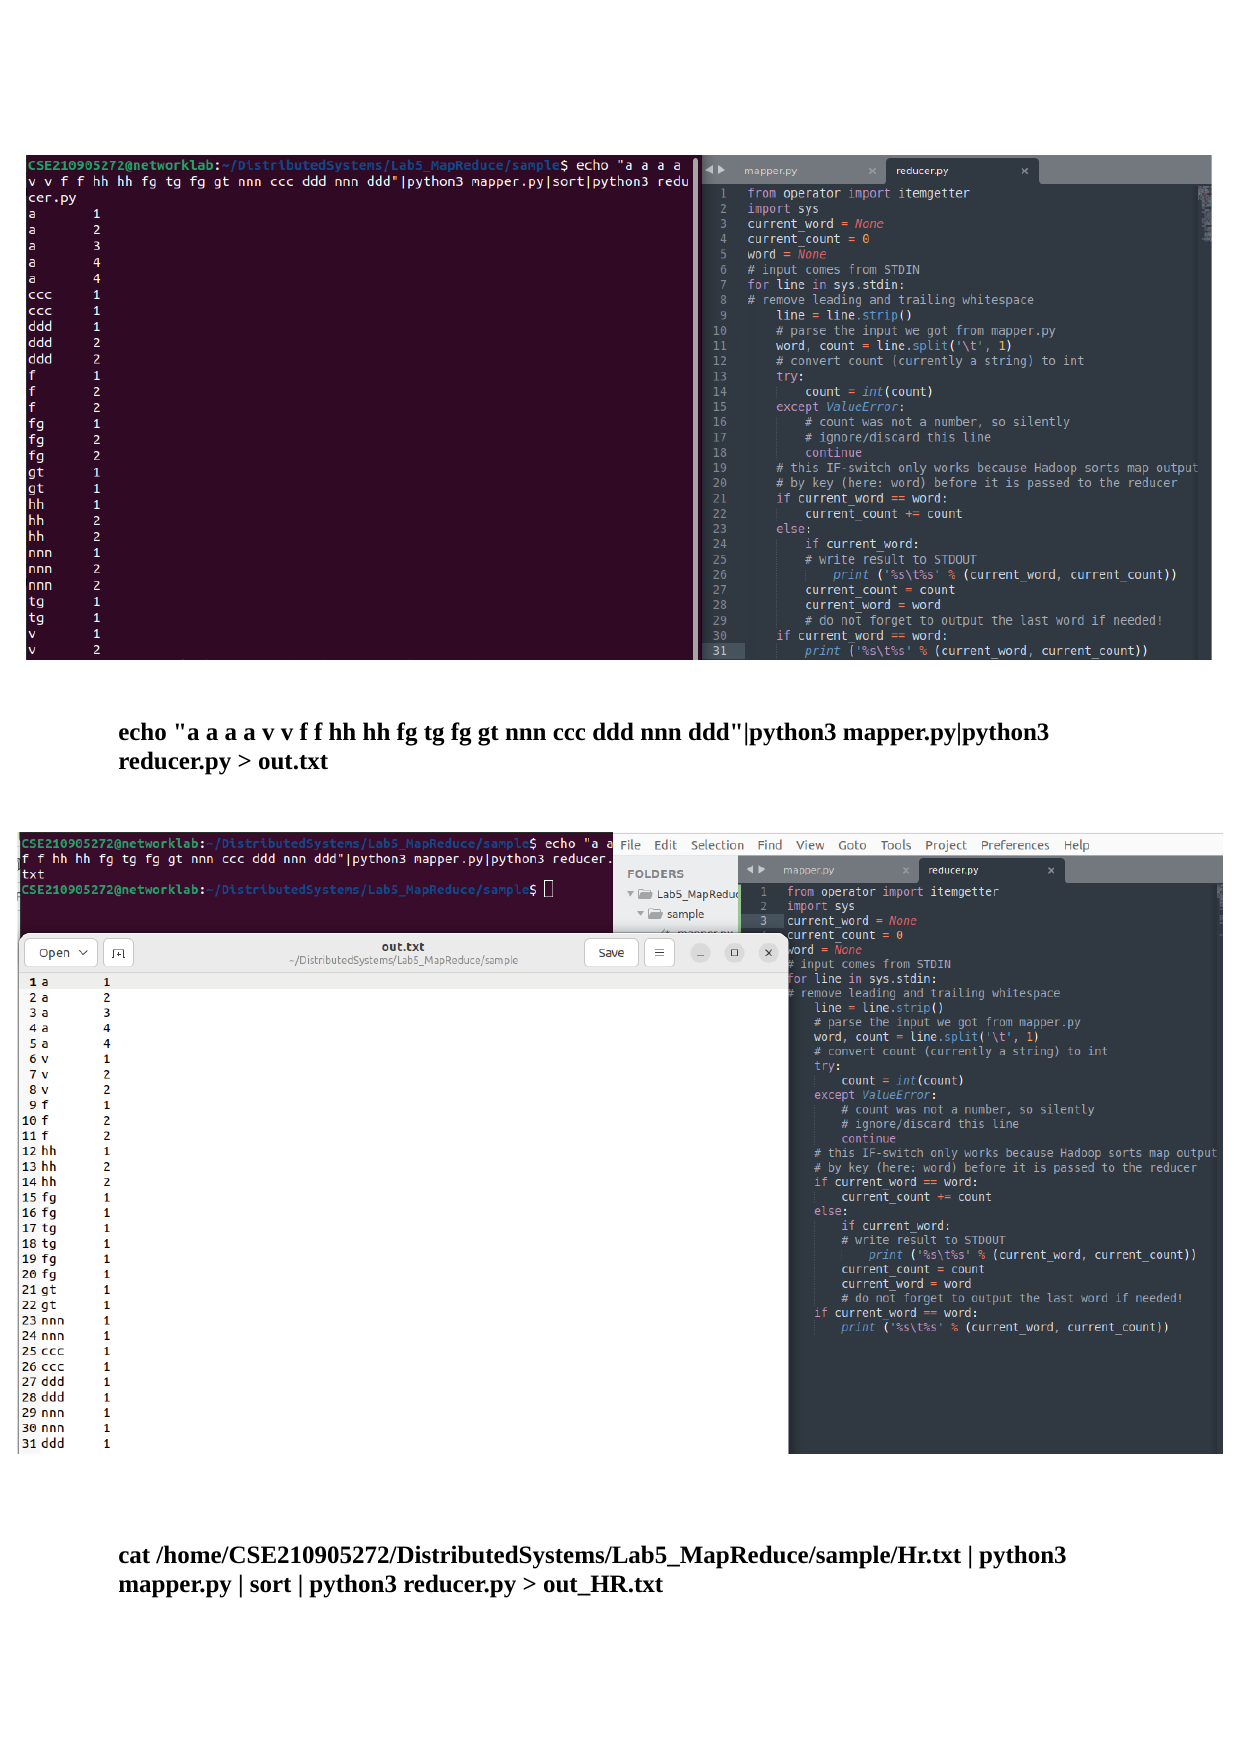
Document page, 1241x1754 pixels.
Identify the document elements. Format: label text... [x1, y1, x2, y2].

picture [17, 832, 1223, 1454]
text cat /home/CSE210905272/DistributedSystems/Lab5_MapReduce/sample/Hr.txt | python3 mapper.py | sort | python3 reducer.py > out_HR.txt [118, 1540, 1122, 1598]
picture [26, 155, 1212, 660]
text echo "a a a a v v f f hh hh fg tg fg gt nnn ccc ddd nnn ddd"|python3 mapper.py|python3 reducer.py > out.txt [118, 717, 1122, 775]
